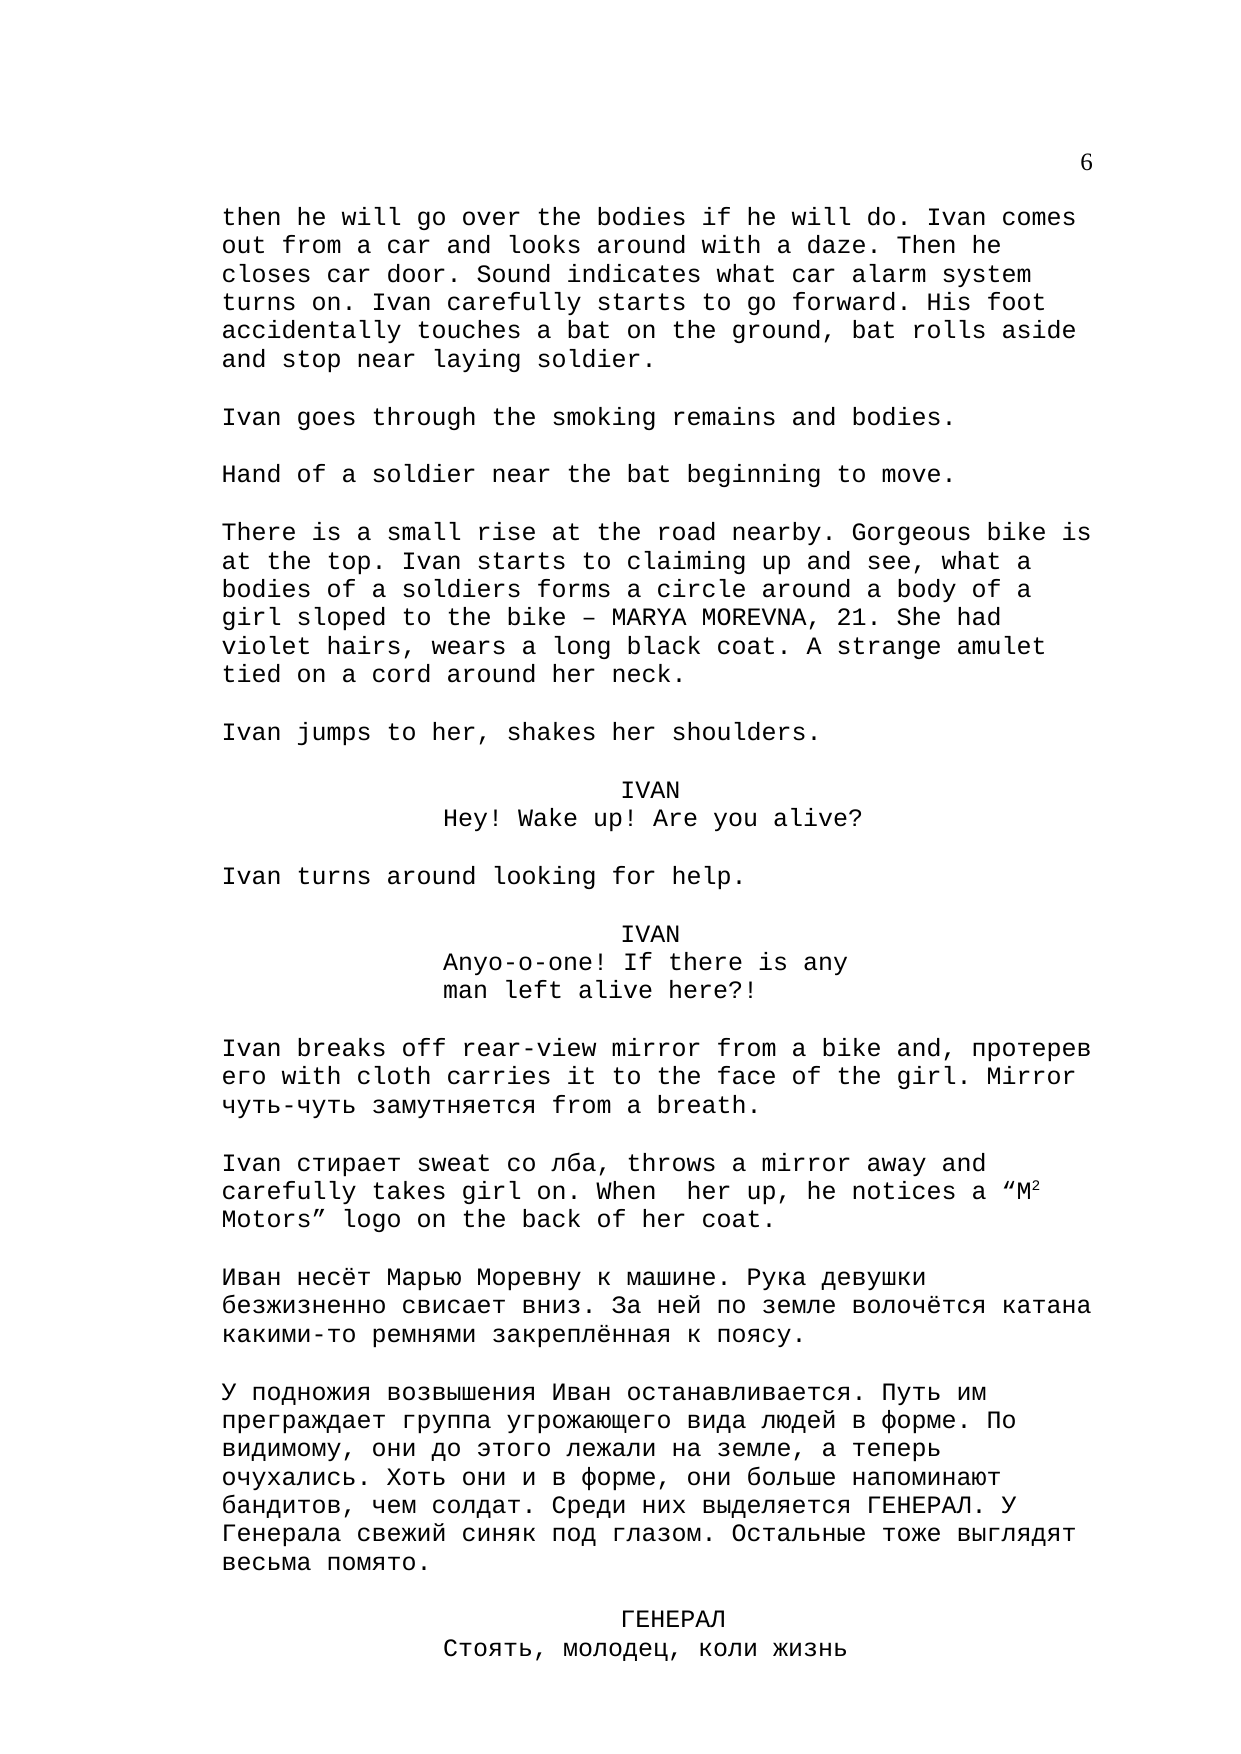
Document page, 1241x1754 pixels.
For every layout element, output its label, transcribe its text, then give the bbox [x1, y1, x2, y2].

text IVAN [620, 921, 1093, 949]
text У подножия возвышения Иван останавливается. Путь им преграждает группа угрожающего вида людей в форме. По видимому, они до этого лежали на земле, а теперь очухались. Хоть они и в форме, они больше напоминают бандитов, чем солдат. Среди них выделяется ГЕНЕРАЛ. У Генерала свежий синяк под глазом. Остальные тоже выглядят весьма помято. [221, 1379, 1093, 1577]
text Ivan jumps to her, shakes her shoulders. [221, 719, 1093, 748]
text Anyo-o-one! If there is any man left alive here?! [443, 949, 871, 1006]
text Ivan turns around looking for help. [221, 863, 1093, 892]
text Ivan стирает sweat со лба, throws a mirror away and carefully takes girl on. When her up, he notices a “M2 Motors” logo on the back of her coat. [221, 1150, 1093, 1235]
text IVAN [620, 777, 1093, 806]
text Hand of a soldier near the bat beginning to move. [221, 462, 1093, 490]
text There is a small rise at the road nearby. Gorgeous bike is at the top. Ivan starts to claiming up and see, what a bodies of a soldiers forms a circle around a body of a girl sloped to the bike – MARYA MOREVNA, 21. She had violet hairs, wears a long black coat. A strange amulet tied on a cord around her neck. [221, 520, 1093, 690]
text then he will go over the bodies if he will do. Ivan comes out from a car and looks around with a daze. Then he closes car door. Sound indicates what car alarm system turns on. Ivan carefully starts to go forward. His foot accidentally touches a bat on the ground, bat rolls aside and stop near laying soldier. [221, 205, 1093, 375]
text Иван несёт Марью Моревну к машине. Рука девушки безжизненно свисает вниз. За ней по земле волочётся катана какими-то ремнями закреплённая к поясу. [221, 1264, 1093, 1349]
text Ivan breaks off rear-view mirror from a bike and, протерев его with cloth carries it to the face of the girl. Mirror чуть-чуть замутняется from a breath. [221, 1036, 1093, 1121]
text ГЕНЕРАЛ [620, 1607, 1093, 1635]
text Ivan goes through the smoking remains and bodies. [221, 404, 1093, 433]
text Hey! Wake up! Are you alive? [443, 806, 871, 834]
text Стоять, молодец, коли жизнь [443, 1635, 871, 1663]
